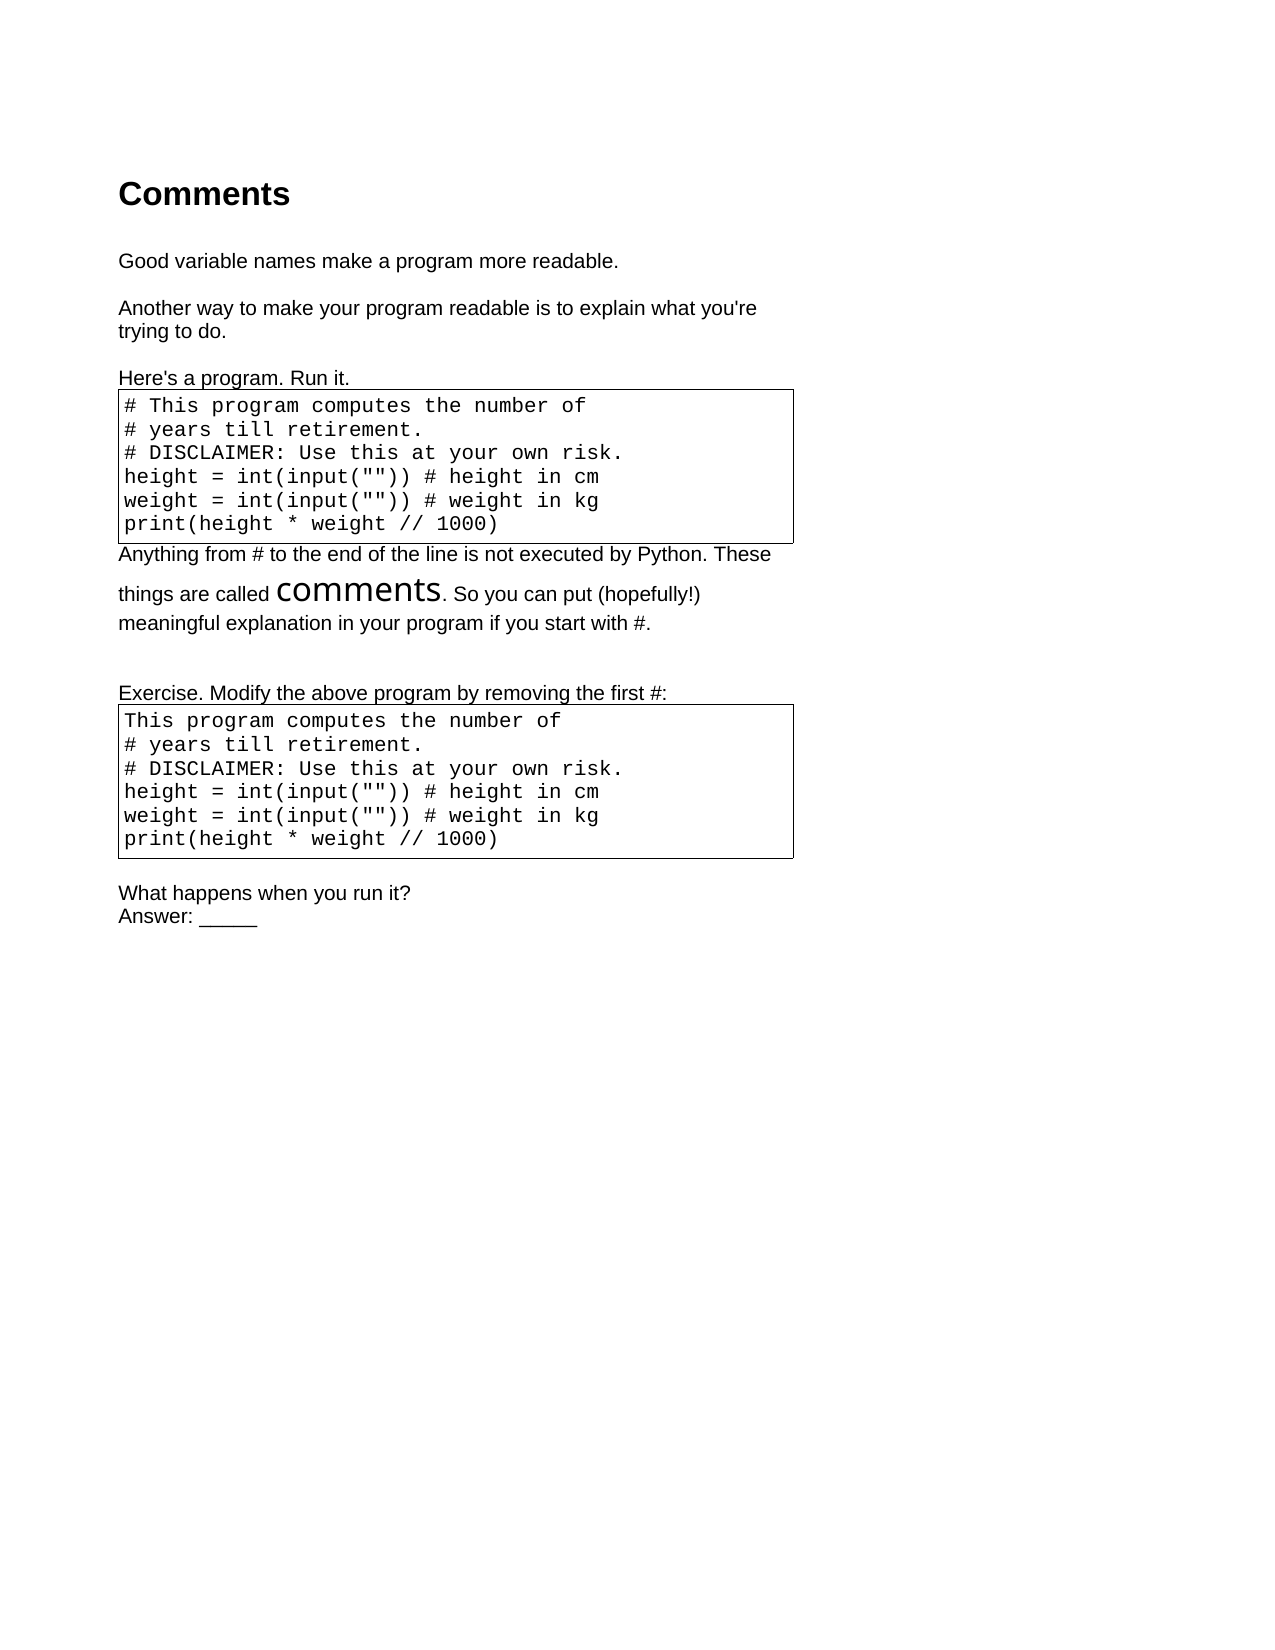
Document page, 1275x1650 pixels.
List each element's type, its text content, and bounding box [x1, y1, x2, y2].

text What happens when you run it? [118, 881, 793, 904]
text Anything from # to the end of the line is not executed by Python. These things are called comments. So you can put (hopefully!) meaningful explanation in your program if you start with #. [118, 544, 793, 635]
text Another way to make your program readable is to explain what you're trying to do. [118, 296, 793, 343]
table_header This program computes the number of # years till retirement. # DISCLAIMER: Use this at your own risk. height = int(input("")) # height in cm weight = int(input("")) # weight in kg print(height * weight // 1000) [119, 705, 793, 858]
text Good variable names make a program more readable. [118, 250, 793, 273]
text Answer: _____ [118, 904, 793, 928]
text Here's a program. Run it. [118, 366, 793, 389]
text Comments [118, 175, 793, 213]
table_header # This program computes the number of # years till retirement. # DISCLAIMER: Use this at your own risk. height = int(input("")) # height in cm weight = int(input("")) # weight in kg print(height * weight // 1000) [119, 390, 793, 543]
text Exercise. Modify the above program by removing the first #: [118, 681, 793, 704]
